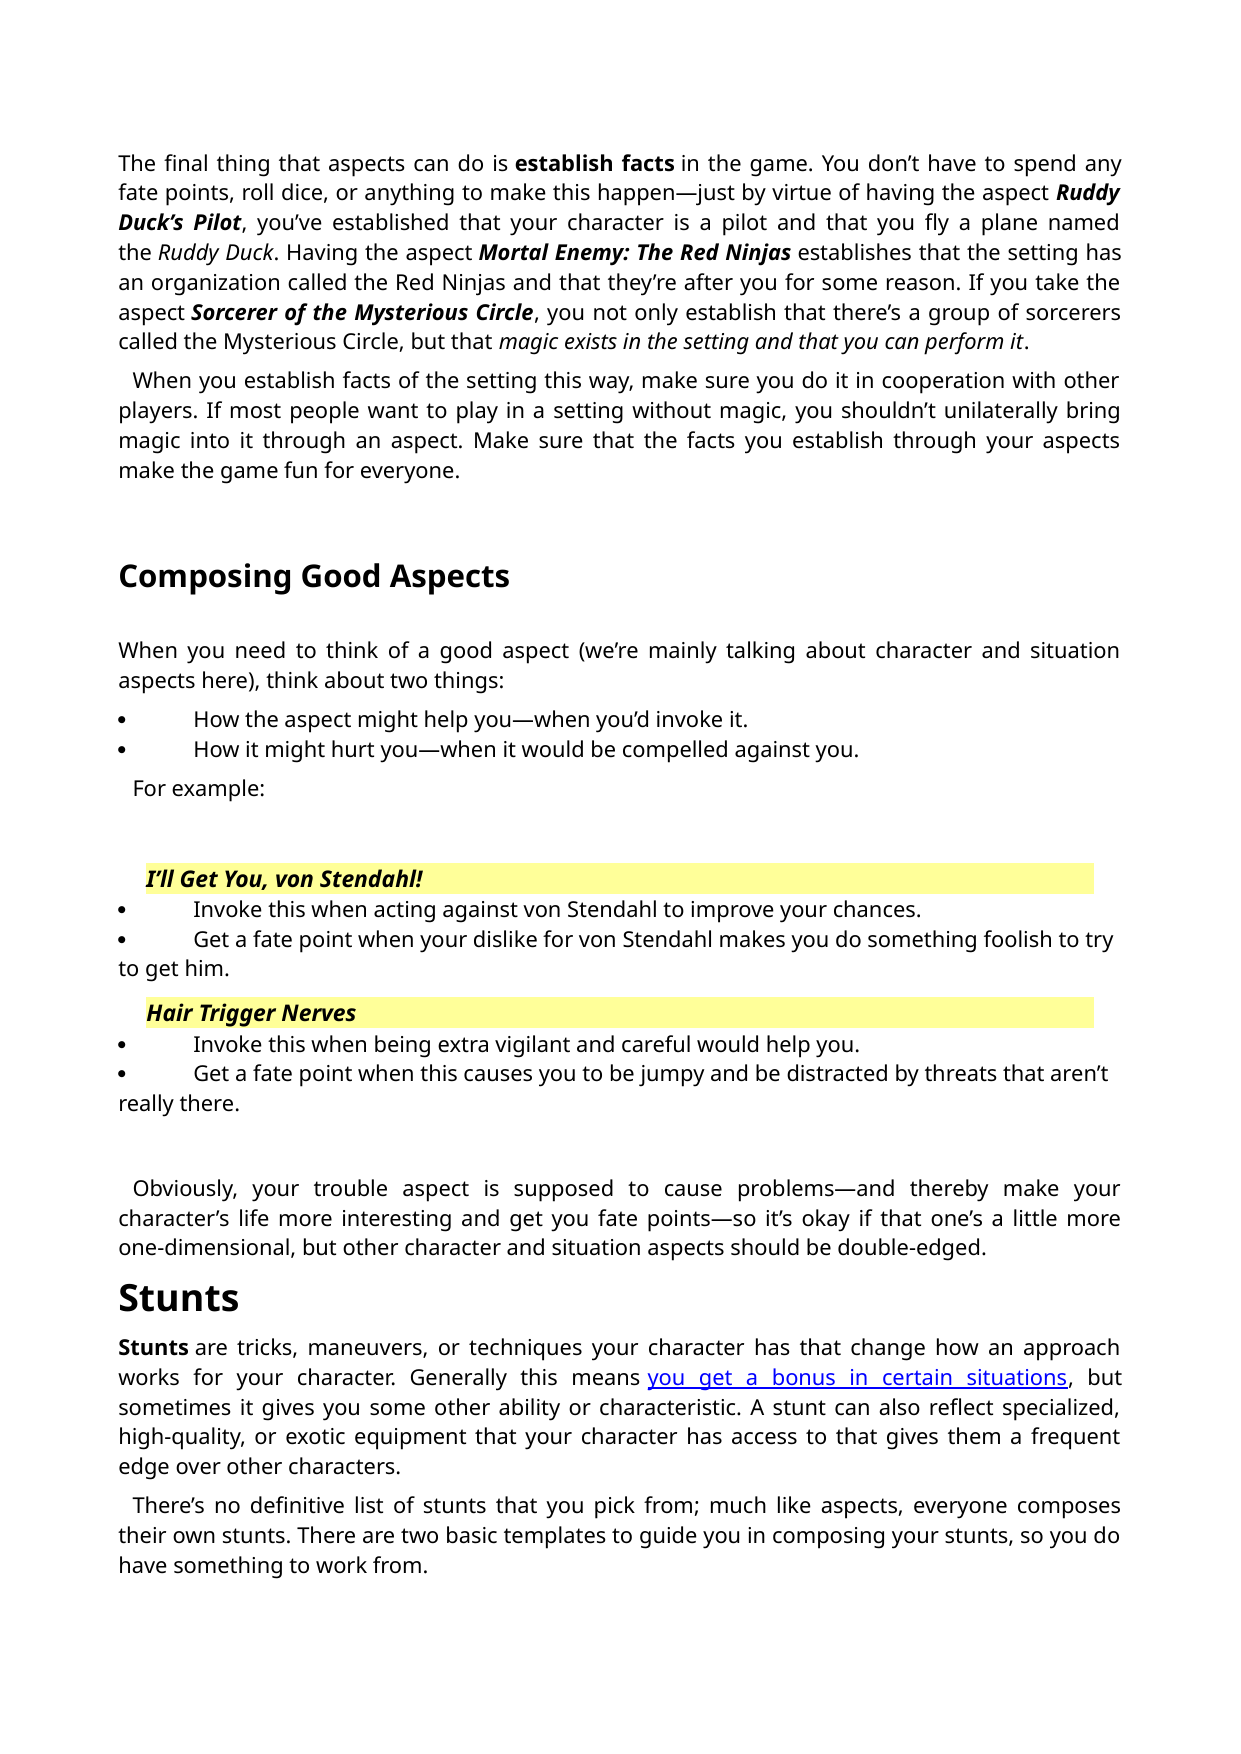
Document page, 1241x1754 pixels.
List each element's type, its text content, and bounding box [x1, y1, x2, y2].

list Invoke this when being extra vigilant and careful would help you. [118, 1028, 1122, 1058]
text Hair Trigger Nerves [146, 997, 1094, 1028]
text Obviously, your trouble aspect is supposed to cause problems—and thereby make your character’s life more interesting and get you fate points—so it’s okay if that one’s a little more one-dimensional, but other character and situation aspects should be double-edged. [118, 1173, 1122, 1262]
list Get a fate point when your dislike for von Stendahl makes you do something foolish to try to get him. [118, 924, 1122, 983]
text When you need to think of a good aspect (we’re mainly talking about character and situation aspects here), think about two things: [118, 635, 1122, 695]
subtitle Stunts [118, 1271, 1122, 1322]
text I’ll Get You, von Stendahl! [146, 863, 1094, 894]
text Stunts are tricks, maneuvers, or techniques your character has that change how an approach works for your character. Generally this means you get a bonus in certain situations, but sometimes it gives you some other ability or characteristic. A stunt can also reflect specialized, high-quality, or exotic equipment that your character has access to that gives them a frequent edge over other characters. [118, 1332, 1122, 1481]
list Invoke this when acting against von Stendahl to improve your chances. [118, 894, 1122, 924]
list How it might hurt you—when it would be compelled against you. [118, 734, 1122, 764]
text For example: [118, 773, 1122, 803]
list Get a fate point when this causes you to be jumpy and be distracted by threats that aren’t really there. [118, 1058, 1122, 1118]
subtitle Composing Good Aspects [118, 554, 1122, 596]
text There’s no definitive list of stunts that you pick from; much like aspects, everyone composes their own stunts. There are two basic templates to guide you in composing your stunts, so you do have something to work from. [118, 1490, 1122, 1579]
list How the aspect might help you—when you’d invoke it. [118, 704, 1122, 734]
text The final thing that aspects can do is establish facts in the game. You don’t have to spend any fate points, roll dice, or anything to make this happen—just by virtue of having the aspect Ruddy Duck’s Pilot, you’ve established that your character is a pilot and that you fly a plane named the Ruddy Duck. Having the aspect Mortal Enemy: The Red Ninjas establishes that the setting has an organization called the Red Ninjas and that they’re after you for some reason. If you take the aspect Sorcerer of the Mysterious Circle, you not only establish that there’s a group of sorcerers called the Mysterious Circle, but that magic exists in the setting and that you can perform it. [118, 148, 1122, 356]
text When you establish facts of the setting this way, make sure you do it in cooperation with other players. If most people want to play in a setting without magic, you shouldn’t unilaterally bring magic into it through an aspect. Make sure that the facts you establish through your aspects make the game fun for everyone. [118, 366, 1122, 485]
